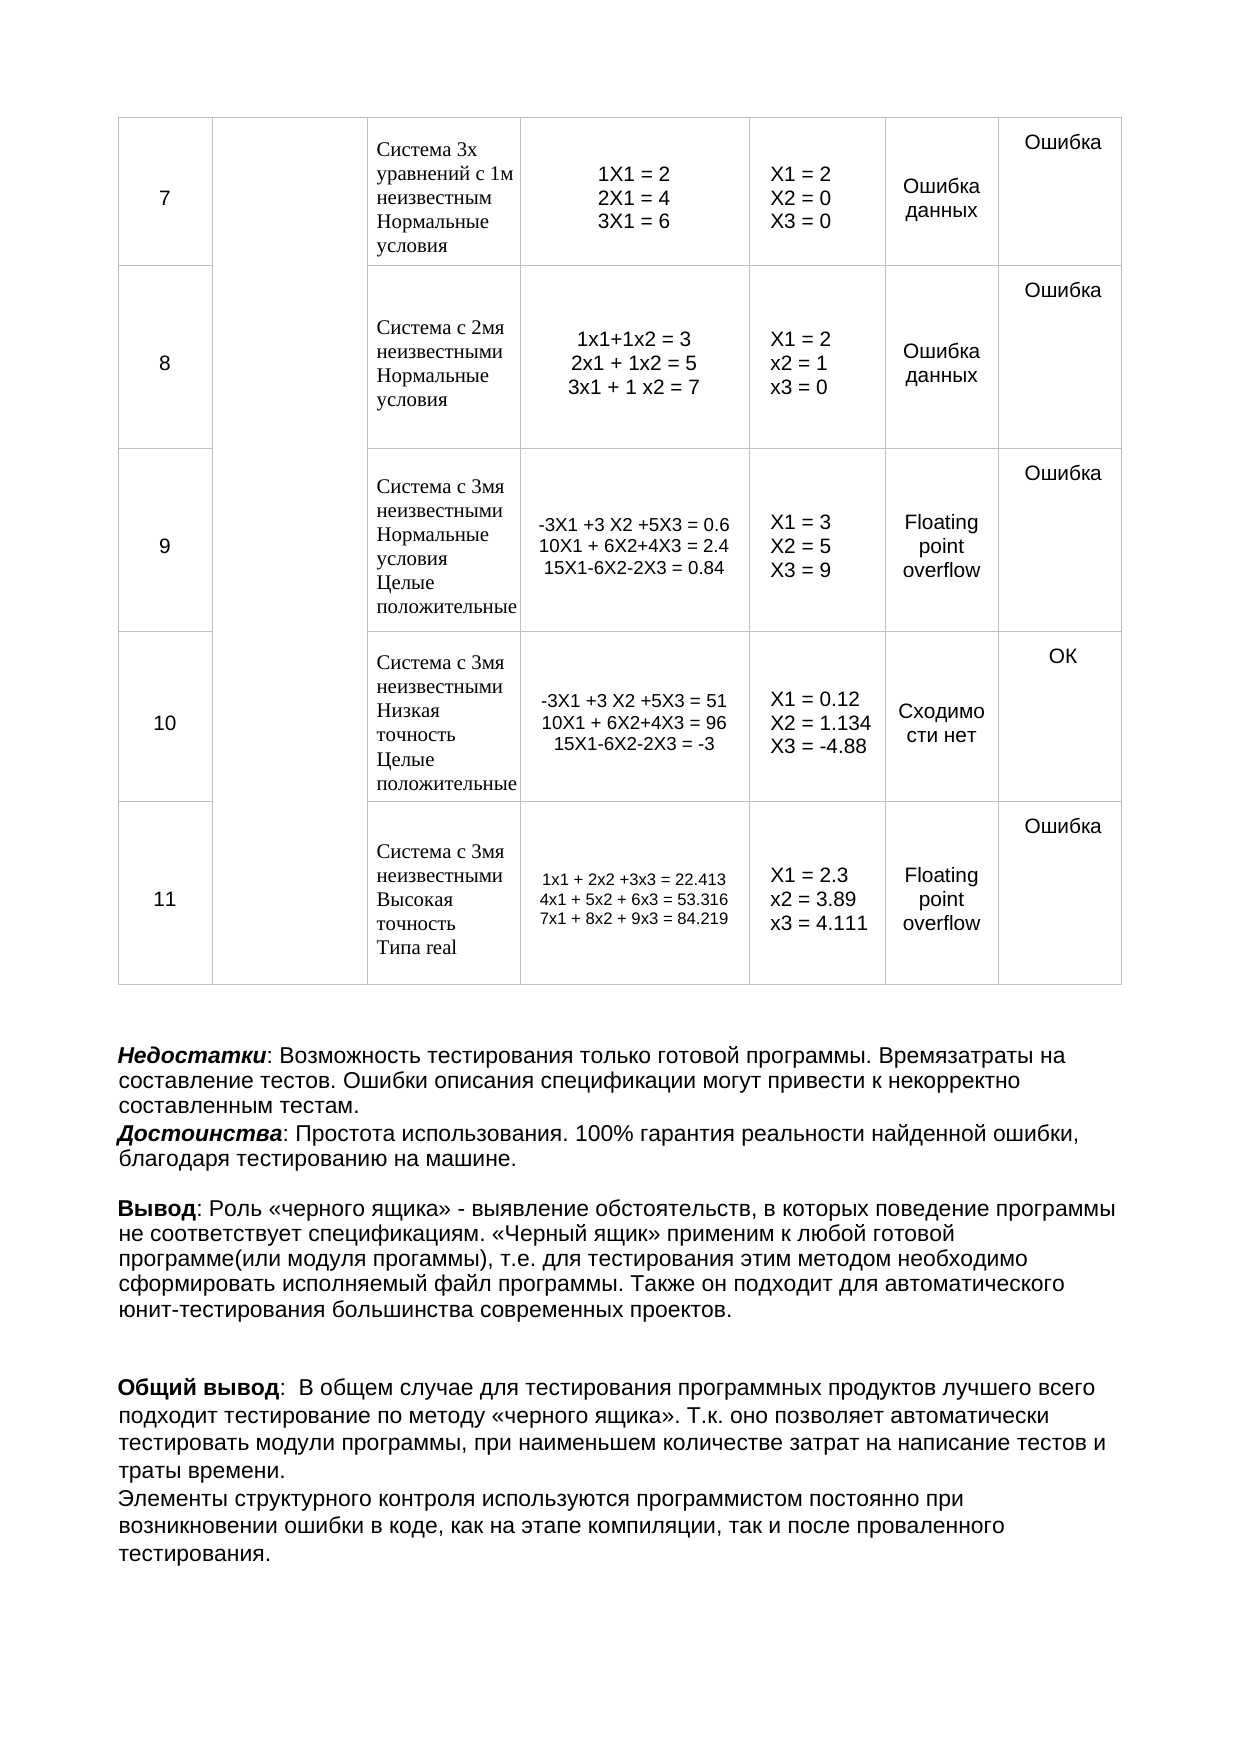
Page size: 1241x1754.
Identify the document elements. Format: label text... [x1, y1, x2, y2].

table_cell Ошибка [999, 802, 1121, 984]
table_cell Ошибка [999, 449, 1121, 631]
table_cell Система 3х уравнений с 1м неизвестным Нормальные условия [368, 118, 520, 265]
table_cell X1 = 0.12 X2 = 1.134 X3 = -4.88 [750, 632, 885, 801]
table_cell 10 [119, 632, 212, 801]
table_cell Ошибка данных [886, 118, 998, 265]
table_cell -3X1 +3 X2 +5X3 = 0.6 10X1 + 6X2+4X3 = 2.4 15X1-6X2-2X3 = 0.84 [521, 449, 749, 631]
table_cell X1 = 2 x2 = 1 x3 = 0 [750, 266, 885, 448]
table_cell 7 [119, 118, 212, 265]
text Элементы структурного контроля используются программистом постоянно при возникновении ошибки в коде, как на этапе компиляции, так и после проваленного тестирования. [117, 1485, 1122, 1566]
table_cell -3X1 +3 X2 +5X3 = 51 10X1 + 6X2+4X3 = 96 15X1-6X2-2X3 = -3 [521, 632, 749, 801]
table_cell 1x1+1x2 = 3 2x1 + 1x2 = 5 3x1 + 1 x2 = 7 [521, 266, 749, 448]
table_cell X1 = 2.3 x2 = 3.89 x3 = 4.111 [750, 802, 885, 984]
text Общий вывод: В общем случае для тестирования программных продуктов лучшего всего подходит тестирование по методу «черного ящика». Т.к. оно позволяет автоматически тестировать модули программы, при наименьшем количестве затрат на написание тестов и траты времени. [117, 1374, 1122, 1483]
table_cell Floating point overflow [886, 449, 998, 631]
table_cell 1x1 + 2x2 +3x3 = 22.413 4x1 + 5x2 + 6x3 = 53.316 7x1 + 8x2 + 9x3 = 84.219 [521, 802, 749, 984]
table_cell Система с 3мя неизвестными Высокая точность Типа real [368, 802, 520, 984]
table_cell Система с 3мя неизвестными Низкая точность Целые положительные [368, 632, 520, 801]
table_cell Система с 2мя неизвестными Нормальные условия [368, 266, 520, 448]
table_cell Ошибка [999, 118, 1121, 265]
text Недостатки: Возможность тестирования только готовой программы. Времязатраты на составление тестов. Ошибки описания спецификации могут привести к некорректно составленным тестам. [117, 1043, 1122, 1118]
table_cell 11 [119, 802, 212, 984]
table_cell ОК [999, 632, 1121, 801]
table_cell Floating point overflow [886, 802, 998, 984]
table_cell 8 [119, 266, 212, 448]
table_cell Система с 3мя неизвестными Нормальные условия Целые положительные [368, 449, 520, 631]
table_cell 9 [119, 449, 212, 631]
table_cell X1 = 3 X2 = 5 X3 = 9 [750, 449, 885, 631]
text Вывод: Роль «черного ящика» - выявление обстоятельств, в которых поведение программы не соответствует спецификациям. «Черный ящик» применим к любой готовой программе(или модуля прогаммы), т.е. для тестирования этим методом необходимо сформировать исполняемый файл программы. Также он подходит для автоматического юнит-тестирования большинства современных проектов. [117, 1196, 1122, 1322]
table_cell Ошибка данных [886, 266, 998, 448]
table_cell 1X1 = 2 2X1 = 4 3X1 = 6 [521, 118, 749, 265]
table_cell Сходимости нет [886, 632, 998, 801]
table_cell [213, 118, 367, 984]
table_cell Ошибка [999, 266, 1121, 448]
table_cell X1 = 2 X2 = 0 X3 = 0 [750, 118, 885, 265]
text Достоинства: Простота использования. 100% гарантия реальности найденной ошибки, благодаря тестированию на машине. [117, 1121, 1122, 1171]
